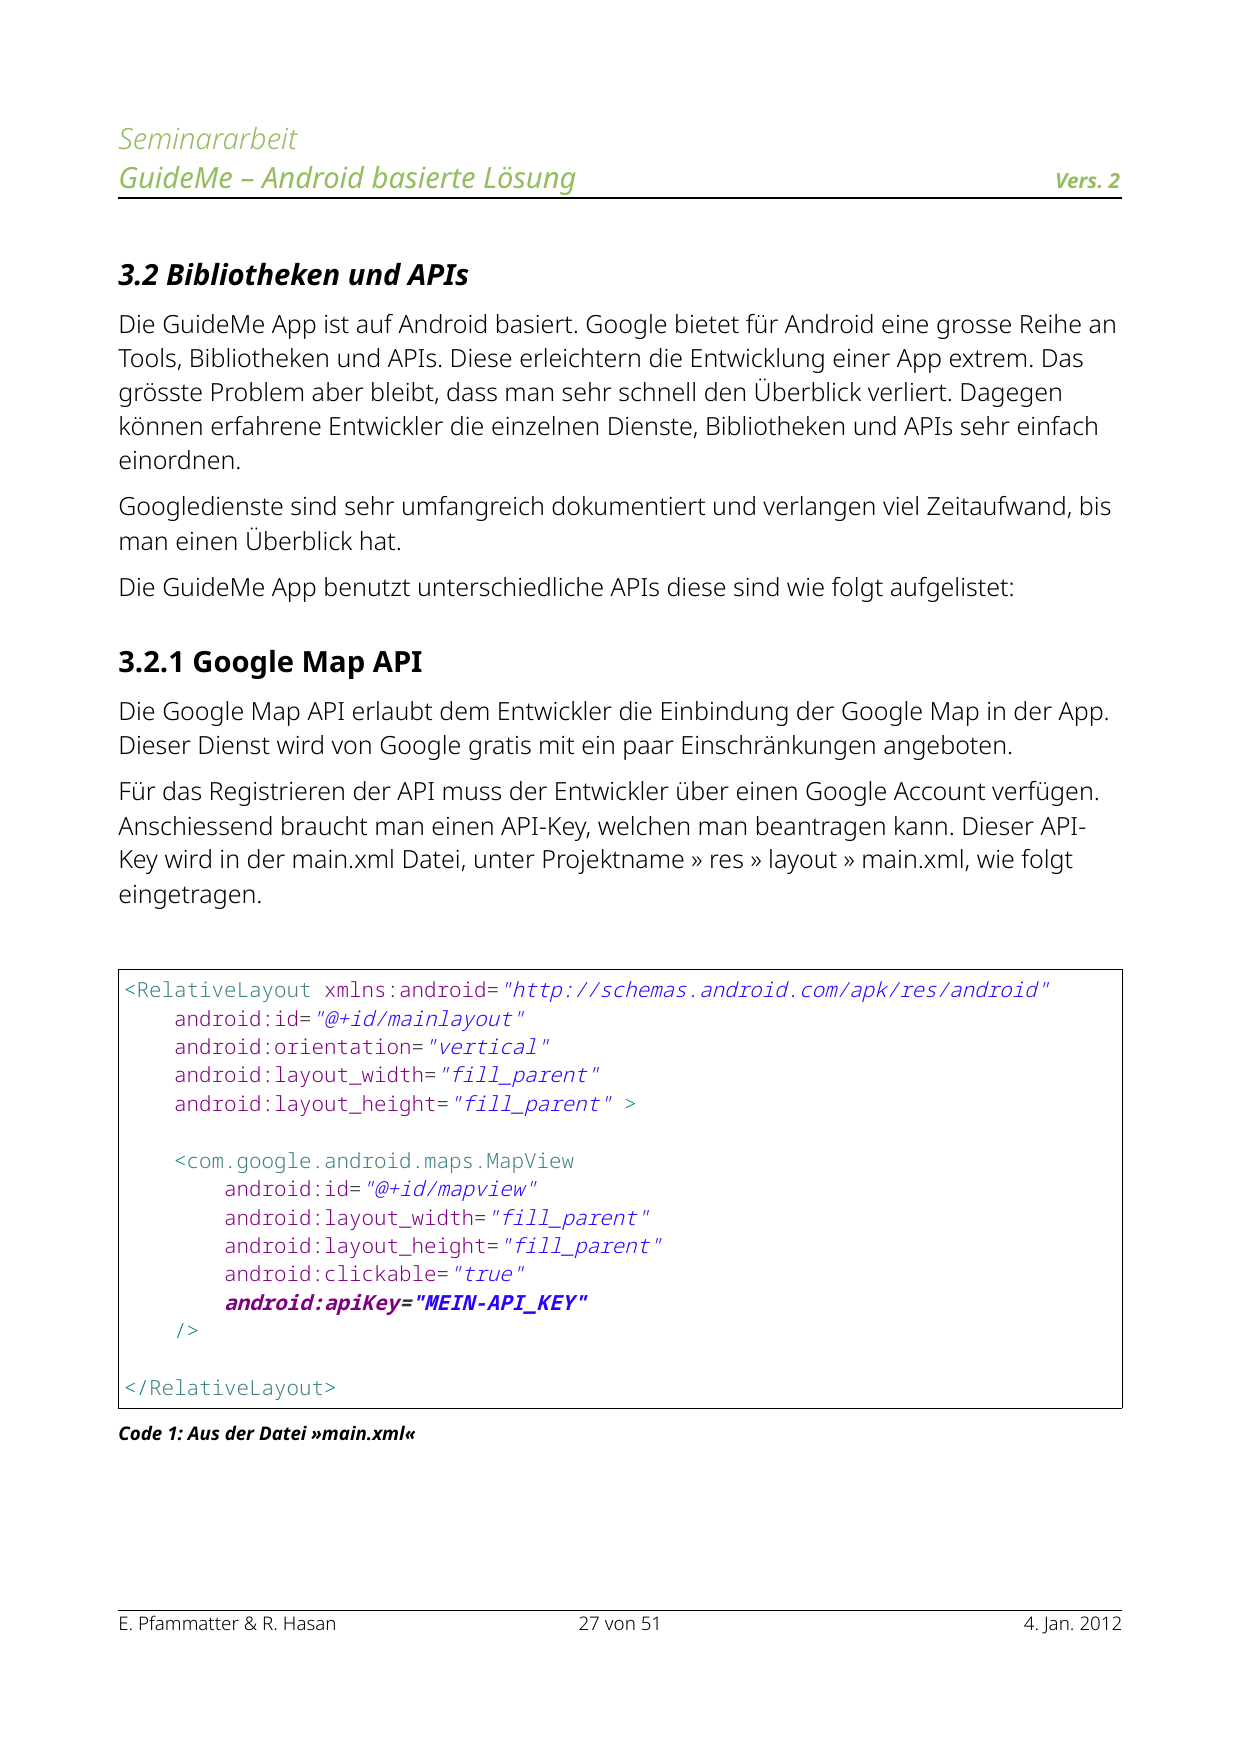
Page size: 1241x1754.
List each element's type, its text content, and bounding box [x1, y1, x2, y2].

text Googledienste sind sehr umfangreich dokumentiert und verlangen viel Zeitaufwand, bis man einen Überblick hat. [118, 489, 1122, 557]
text Die GuideMe App benutzt unterschiedliche APIs diese sind wie folgt aufgelistet: [118, 570, 1122, 604]
text Die GuideMe App ist auf Android basiert. Google bietet für Android eine grosse Reihe an Tools, Bibliotheken und APIs. Diese erleichtern die Entwicklung einer App extrem. Das grösste Problem aber bleibt, dass man sehr schnell den Überblick verliert. Dagegen können erfahrene Entwickler die einzelnen Dienste, Bibliotheken und APIs sehr einfach einordnen. [118, 306, 1122, 477]
text Code 1: Aus der Datei »main.xml« [118, 1420, 1122, 1446]
subtitle 3.2.1 Google Map API [118, 641, 1122, 681]
text Die Google Map API erlaubt dem Entwickler die Einbindung der Google Map in der App. Dieser Dienst wird von Google gratis mit ein paar Einschränkungen angeboten. [118, 693, 1122, 762]
table_header <RelativeLayout xmlns:android="http://schemas.android.com/apk/res/android" android:id="@+id/mainlayout" android:orientation="vertical" android:layout_width="fill_parent" android:layout_height="fill_parent" > <com.google.android.maps.MapView android:id="@+id/mapview" android:layout_width="fill_parent" android:layout_height="fill_parent" android:clickable="true" android:apiKey="MEIN-API_KEY" /> </RelativeLayout> [119, 970, 1122, 1407]
text Für das Registrieren der API muss der Entwickler über einen Google Account verfügen. Anschiessend braucht man einen API-Key, welchen man beantragen kann. Dieser API-Key wird in der main.xml Datei, unter Projektname » res » layout » main.xml, wie folgt eingetragen. [118, 774, 1122, 910]
subtitle 3.2 Bibliotheken und APIs [118, 254, 1122, 294]
